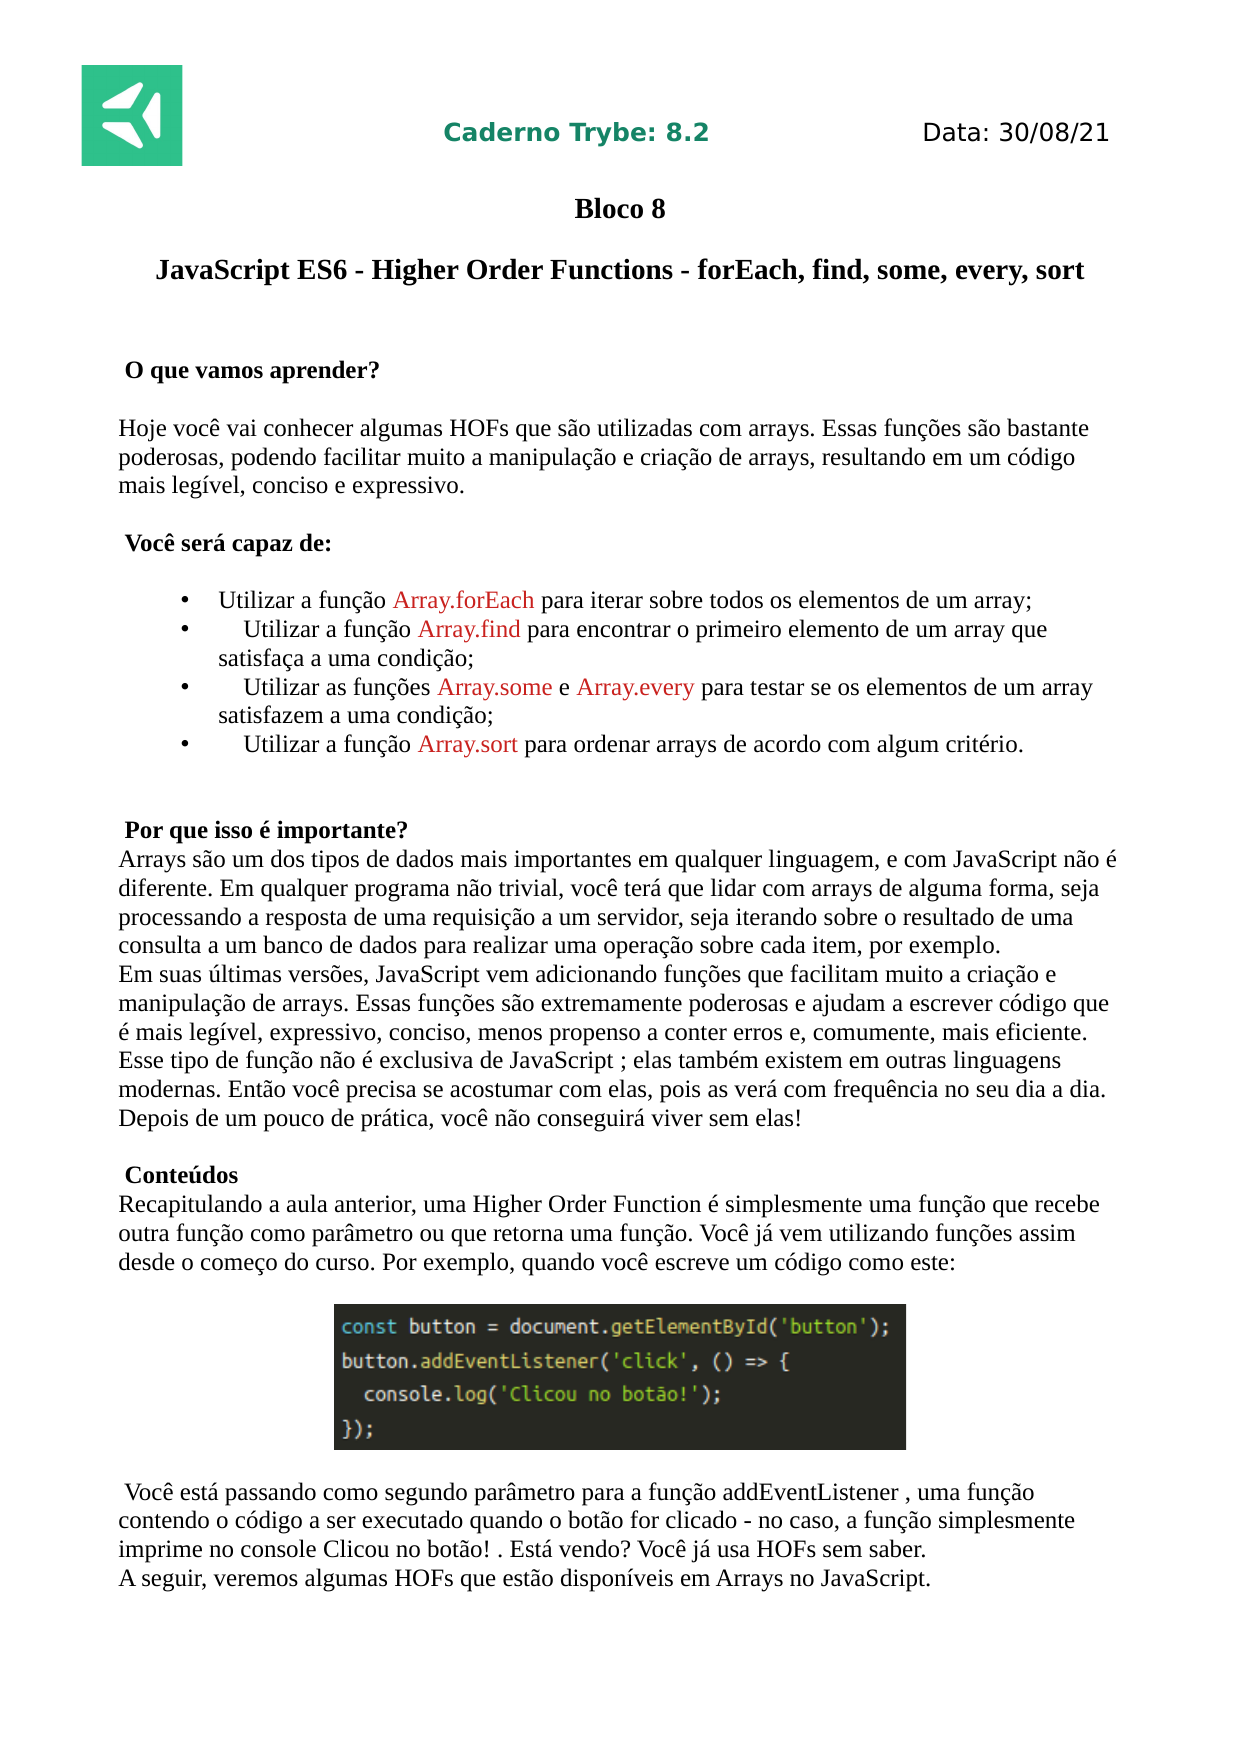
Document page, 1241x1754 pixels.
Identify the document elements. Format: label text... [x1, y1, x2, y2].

picture [81, 65, 183, 166]
text A seguir, veremos algumas HOFs que estão disponíveis em Arrays no JavaScript. [118, 1563, 1122, 1592]
subtitle JavaScript ES6 - Higher Order Functions - forEach, find, some, every, sort [118, 252, 1122, 286]
text Arrays são um dos tipos de dados mais importantes em qualquer linguagem, e com JavaScript não é diferente. Em qualquer programa não trivial, você terá que lidar com arrays de alguma forma, seja processando a resposta de uma requisição a um servidor, seja iterando sobre o resultado de uma consulta a um banco de dados para realizar uma operação sobre cada item, por exemplo. [118, 844, 1122, 959]
text Hoje você vai conhecer algumas HOFs que são utilizadas com arrays. Essas funções são bastante poderosas, podendo facilitar muito a manipulação e criação de arrays, resultando em um código mais legível, conciso e expressivo. [118, 413, 1122, 499]
text Esse tipo de função não é exclusiva de JavaScript ; elas também existem em outras linguagens modernas. Então você precisa se acostumar com elas, pois as verá com frequência no seu dia a dia. Depois de um pouco de prática, você não conseguirá viver sem elas! [118, 1046, 1122, 1132]
text Você está passando como segundo parâmetro para a função addEventListener , uma função contendo o código a ser executado quando o botão for clicado - no caso, a função simplesmente imprime no console Clicou no botão! . Está vendo? Você já usa HOFs sem saber. 🤓 [118, 1477, 1122, 1563]
list Utilizar a função Array.forEach para iterar sobre todos os elementos de um array; [181, 586, 1122, 614]
text Recapitulando a aula anterior, uma Higher Order Function é simplesmente uma função que recebe outra função como parâmetro ou que retorna uma função. Você já vem utilizando funções assim desde o começo do curso. Por exemplo, quando você escreve um código como este: [118, 1189, 1122, 1276]
list Utilizar as funções Array.some e Array.every para testar se os elementos de um array satisfazem a uma condição; [181, 672, 1122, 729]
list Utilizar a função Array.sort para ordenar arrays de acordo com algum critério. [181, 729, 1122, 758]
subtitle Bloco 8 [118, 191, 1122, 225]
list Utilizar a função Array.find para encontrar o primeiro elemento de um array que satisfaça a uma condição; [181, 614, 1122, 672]
text Você será capaz de: [118, 528, 1122, 557]
text Por que isso é importante? [118, 816, 1122, 844]
text O que vamos aprender? [118, 356, 1122, 384]
picture [334, 1304, 907, 1450]
text Conteúdos [118, 1161, 1122, 1189]
text Em suas últimas versões, JavaScript vem adicionando funções que facilitam muito a criação e manipulação de arrays. Essas funções são extremamente poderosas e ajudam a escrever código que é mais legível, expressivo, conciso, menos propenso a conter erros e, comumente, mais eficiente. [118, 959, 1122, 1046]
